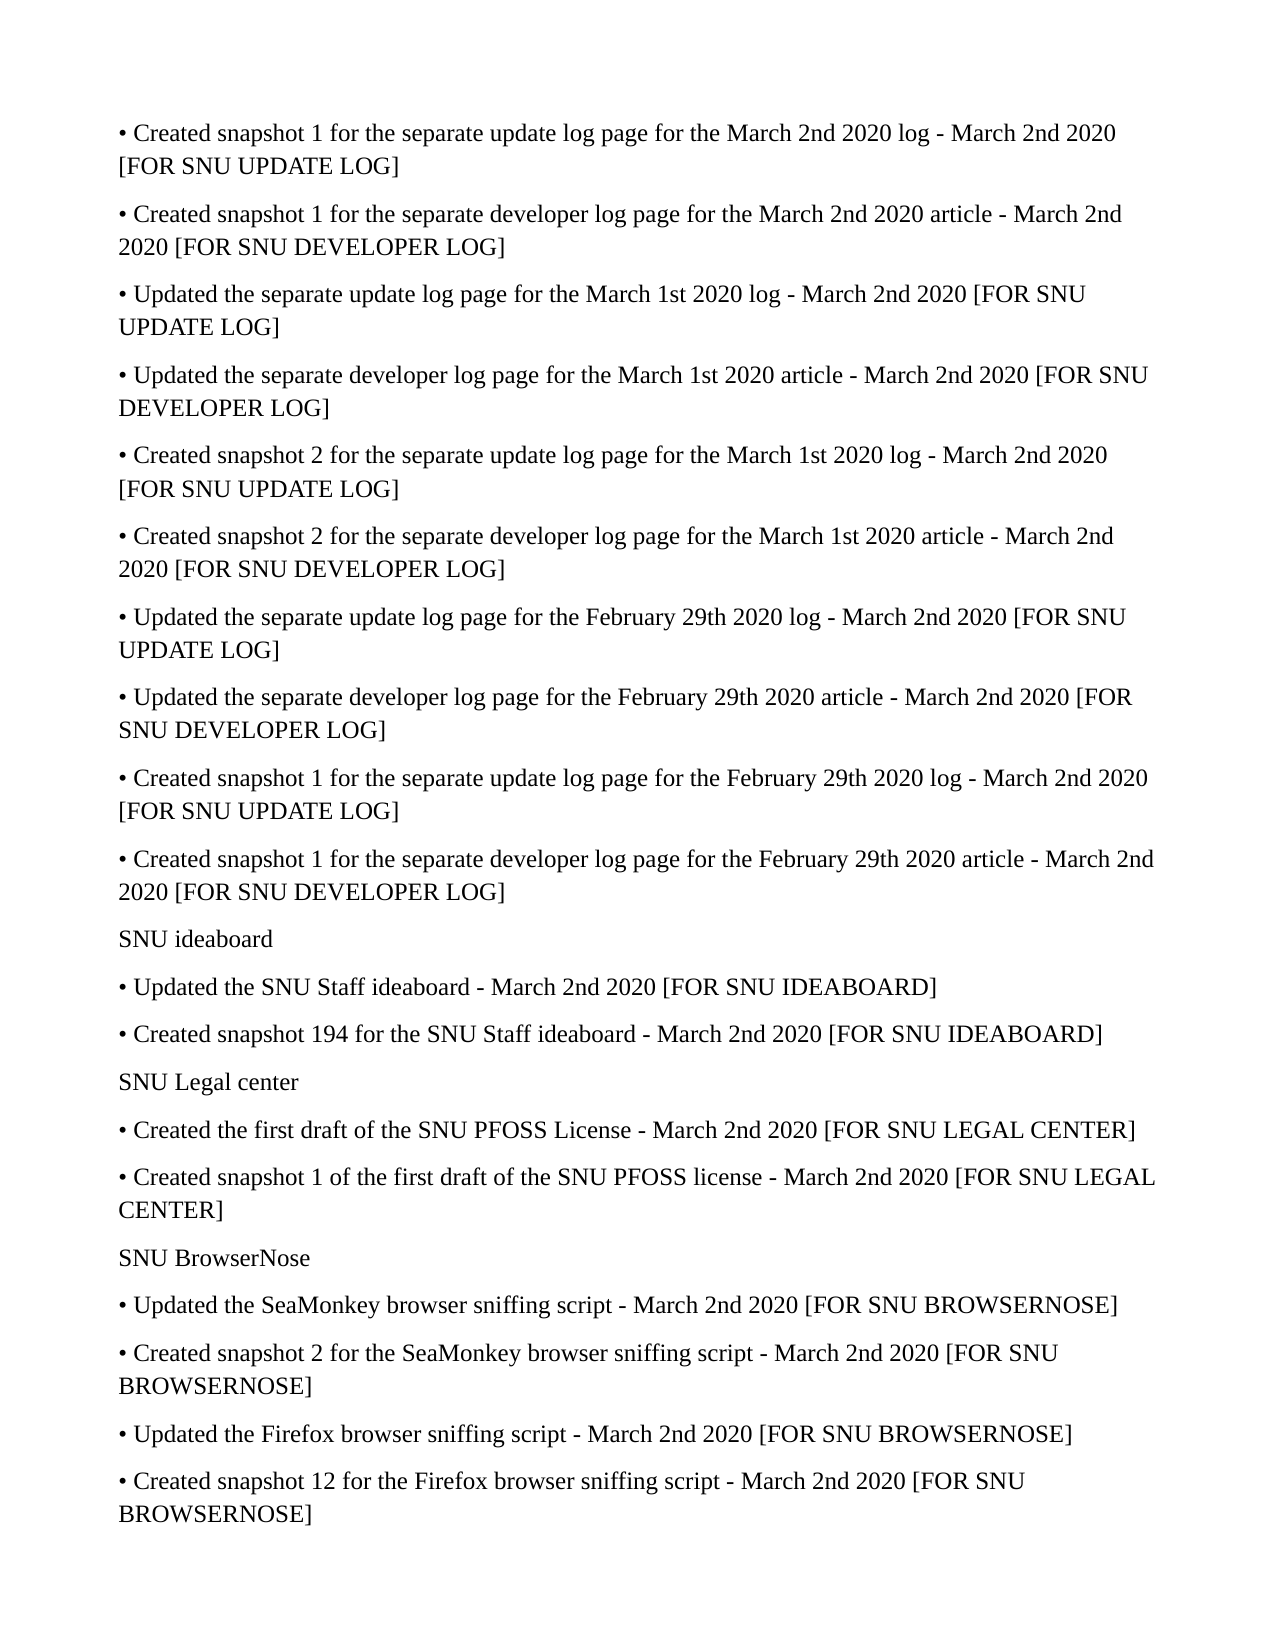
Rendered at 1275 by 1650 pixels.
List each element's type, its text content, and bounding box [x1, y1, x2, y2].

text SNU BrowserNose [118, 1243, 1157, 1272]
text • Updated the separate update log page for the February 29th 2020 log - March 2nd 2020 [FOR SNU UPDATE LOG] [118, 602, 1157, 664]
text SNU Legal center [118, 1067, 1157, 1096]
text • Created snapshot 1 for the separate update log page for the February 29th 2020 log - March 2nd 2020 [FOR SNU UPDATE LOG] [118, 763, 1157, 825]
text • Updated the SeaMonkey browser sniffing script - March 2nd 2020 [FOR SNU BROWSERNOSE] [118, 1291, 1157, 1319]
text • Updated the separate update log page for the March 1st 2020 log - March 2nd 2020 [FOR SNU UPDATE LOG] [118, 279, 1157, 341]
text • Created snapshot 194 for the SNU Staff ideaboard - March 2nd 2020 [FOR SNU IDEABOARD] [118, 1019, 1157, 1048]
text • Created snapshot 1 for the separate update log page for the March 2nd 2020 log - March 2nd 2020 [FOR SNU UPDATE LOG] [118, 118, 1157, 180]
text • Updated the Firefox browser sniffing script - March 2nd 2020 [FOR SNU BROWSERNOSE] [118, 1419, 1157, 1448]
text • Created snapshot 12 for the Firefox browser sniffing script - March 2nd 2020 [FOR SNU BROWSERNOSE] [118, 1466, 1157, 1528]
text • Updated the SNU Staff ideaboard - March 2nd 2020 [FOR SNU IDEABOARD] [118, 972, 1157, 1001]
text • Created snapshot 2 for the separate update log page for the March 1st 2020 log - March 2nd 2020 [FOR SNU UPDATE LOG] [118, 441, 1157, 502]
text • Created snapshot 1 of the first draft of the SNU PFOSS license - March 2nd 2020 [FOR SNU LEGAL CENTER] [118, 1162, 1157, 1224]
text • Updated the separate developer log page for the February 29th 2020 article - March 2nd 2020 [FOR SNU DEVELOPER LOG] [118, 682, 1157, 744]
text • Updated the separate developer log page for the March 1st 2020 article - March 2nd 2020 [FOR SNU DEVELOPER LOG] [118, 360, 1157, 422]
text • Created the first draft of the SNU PFOSS License - March 2nd 2020 [FOR SNU LEGAL CENTER] [118, 1115, 1157, 1143]
text • Created snapshot 1 for the separate developer log page for the February 29th 2020 article - March 2nd 2020 [FOR SNU DEVELOPER LOG] [118, 844, 1157, 906]
text • Created snapshot 1 for the separate developer log page for the March 2nd 2020 article - March 2nd 2020 [FOR SNU DEVELOPER LOG] [118, 199, 1157, 261]
text • Created snapshot 2 for the SeaMonkey browser sniffing script - March 2nd 2020 [FOR SNU BROWSERNOSE] [118, 1338, 1157, 1400]
text • Created snapshot 2 for the separate developer log page for the March 1st 2020 article - March 2nd 2020 [FOR SNU DEVELOPER LOG] [118, 521, 1157, 583]
text SNU ideaboard [118, 924, 1157, 953]
